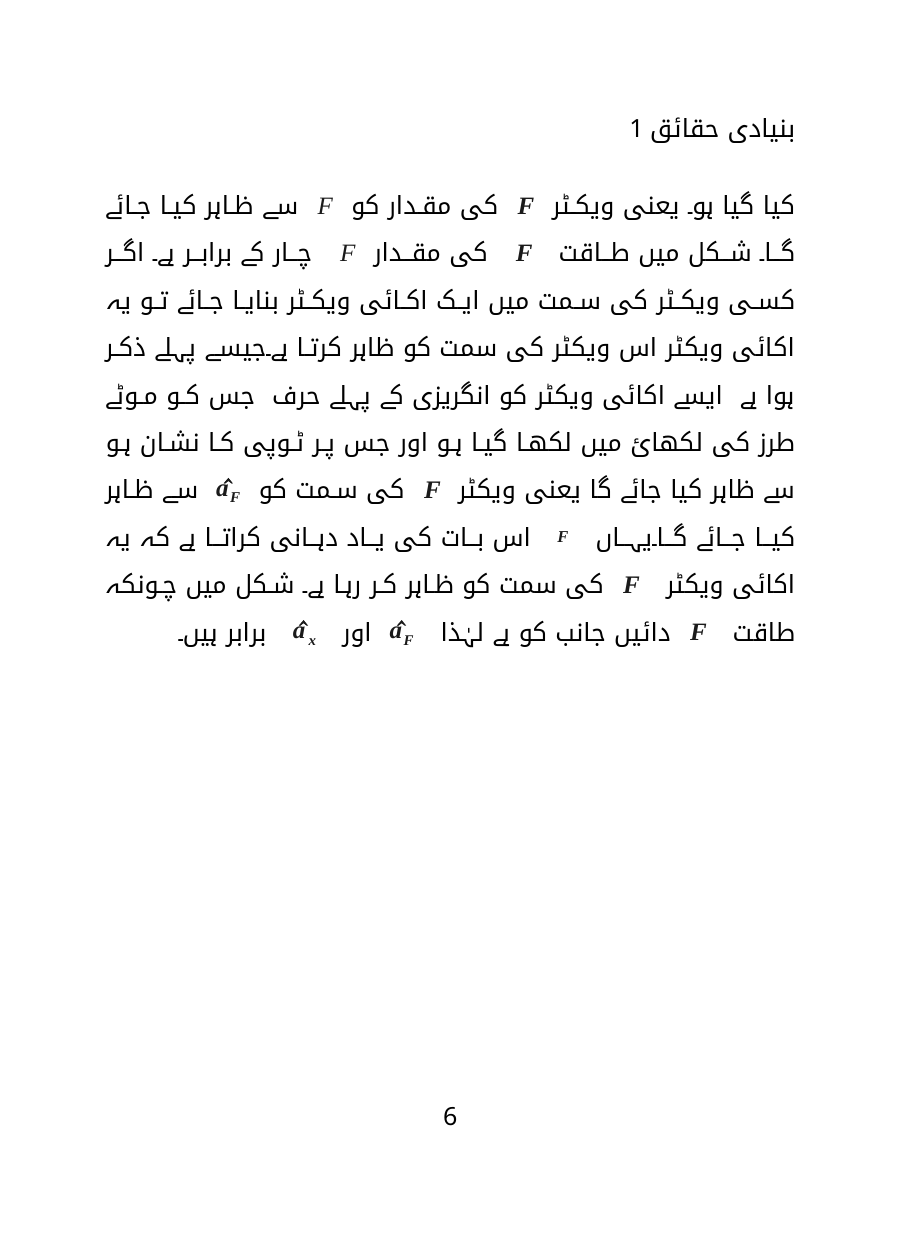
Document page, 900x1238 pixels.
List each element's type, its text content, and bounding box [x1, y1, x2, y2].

text وہ متغیرہ جن کی صرف مقدار ہو انہیں سکیلر کہتے ہیں اور وہ متغیرہ جن کی مقدار اور سمت دونوں ہوں، انہیں ویکٹر کہتے ہیں۔ اس کتاب میں سکیلر متغیرہ کو سادہ طرز کی لکھائی میں انگریزی یا لاتینی زبان کے چھوٹے حروف یعنی یا بڑے حروف یعنی سے ظاہر کیا جائے گا، مثلاً برقی بہاو کو یاسے ظاہر کیا جاتا ہے۔ اس کے برعکس ویکٹر متغیرہ کو انگریزی یا لاتینی زبان کے چھوٹے یا بڑے حروف، جن کو موٹے طرز کی لکھائی میں لکھا گیا ہو، سے ظاہر کیا جائے گا، مثلاً طاقت کو سے ظاہر کیا جائے گا۔یہاں شکل 1.1 سے رجوع کرنا بہتر ہے۔ ایک ایسا ویکٹر جس کی مقدار ایک ہو، کو اکائی ویکٹر کہتے ہیں۔ اس کتاب میں اکائی ویکٹر کو انگریزی کے پہلے حرف جس کو موٹے طرز کی لکھائ میں لکھا گیا ہو اور جس پر ٹوپی کا نشان ہو سے ظاہر کیا جائے گا، مثلاً اکائی ویکٹرخلاء کی تین سمتوں کو ظاہر کرتے ہیں۔ یہاں اکائی ویکٹرمیں اس بات کی یاد دہانی کراتا ہے کہ یہ ویکٹر خلاء کی سمت کو ظاہر کرتا ہے۔ اگر کسی ویکٹر کی مقدار اور اس کی سمت کو علیحدہ علیحدہ لکھنا ہو تو اس کے مقدار کو ظاہر کرنے کے لئے سادی طرز کی لکھائ میں وہی حرف استعمال کیا جائے گا جو اس ویکٹر کو ظاہر کرنے کے لئے استعمال کیا گیا ہو۔ یعنی ویکٹرکی مقدار کوسے ظاہر کیا جائے گا۔ شکل میں طاقت کی مقدار چار کے برابر ہے۔ اگر کسی ویکٹر کی سمت میں ایک اکائی ویکٹر بنایا جائے تو یہ اکائی ویکٹر اس ویکٹر کی سمت کو ظاہر کرتا ہے۔جیسے پہلے ذکر ہوا ہے ایسے اکائی ویکٹر کو انگریزی کے پہلے حرف جس کو موٹے طرز کی لکھائ میں لکھا گیا ہو اور جس پر ٹوپی کا نشان ہو سے ظاہر کیا جائے گا یعنی ویکٹرکی سمت کوسے ظاہر کیا جائے گا۔یہاں اس بات کی یاد دہانی کراتا ہے کہ یہ اکائی ویکٹر کی سمت کو ظاہر کر رہا ہے۔ شکل میں چونکہ طاقت دائیں جانب کو ہے لہٰذا اور برابر ہیں۔ [105, 182, 795, 656]
